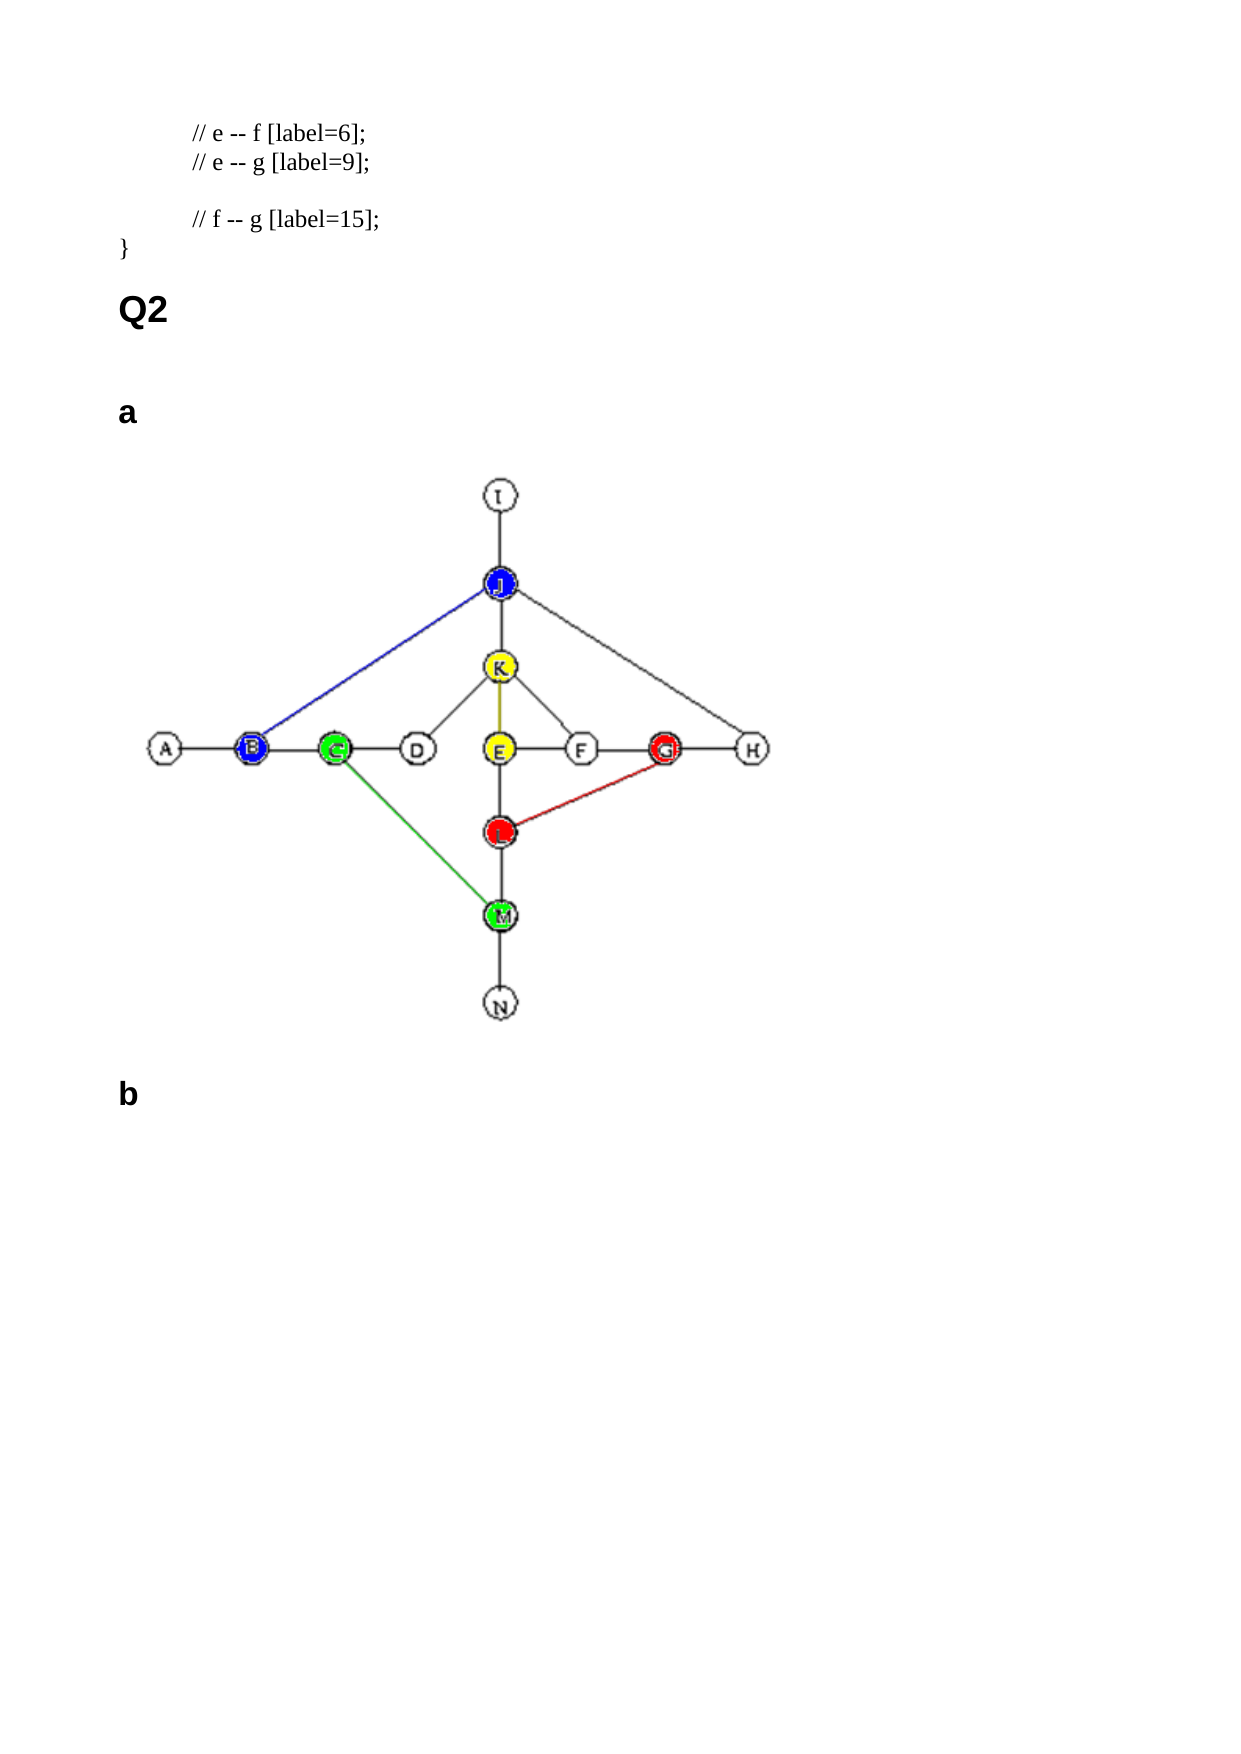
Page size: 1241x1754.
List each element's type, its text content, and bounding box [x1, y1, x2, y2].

subtitle b [118, 1074, 1122, 1113]
subtitle a [118, 392, 1122, 431]
text // f -- g [label=15]; [118, 204, 1122, 233]
text // e -- f [label=6]; [118, 118, 1122, 147]
text // e -- g [label=9]; [118, 147, 1122, 176]
picture [118, 471, 818, 1025]
text } [118, 233, 1122, 262]
subtitle Q2 [118, 287, 1122, 330]
